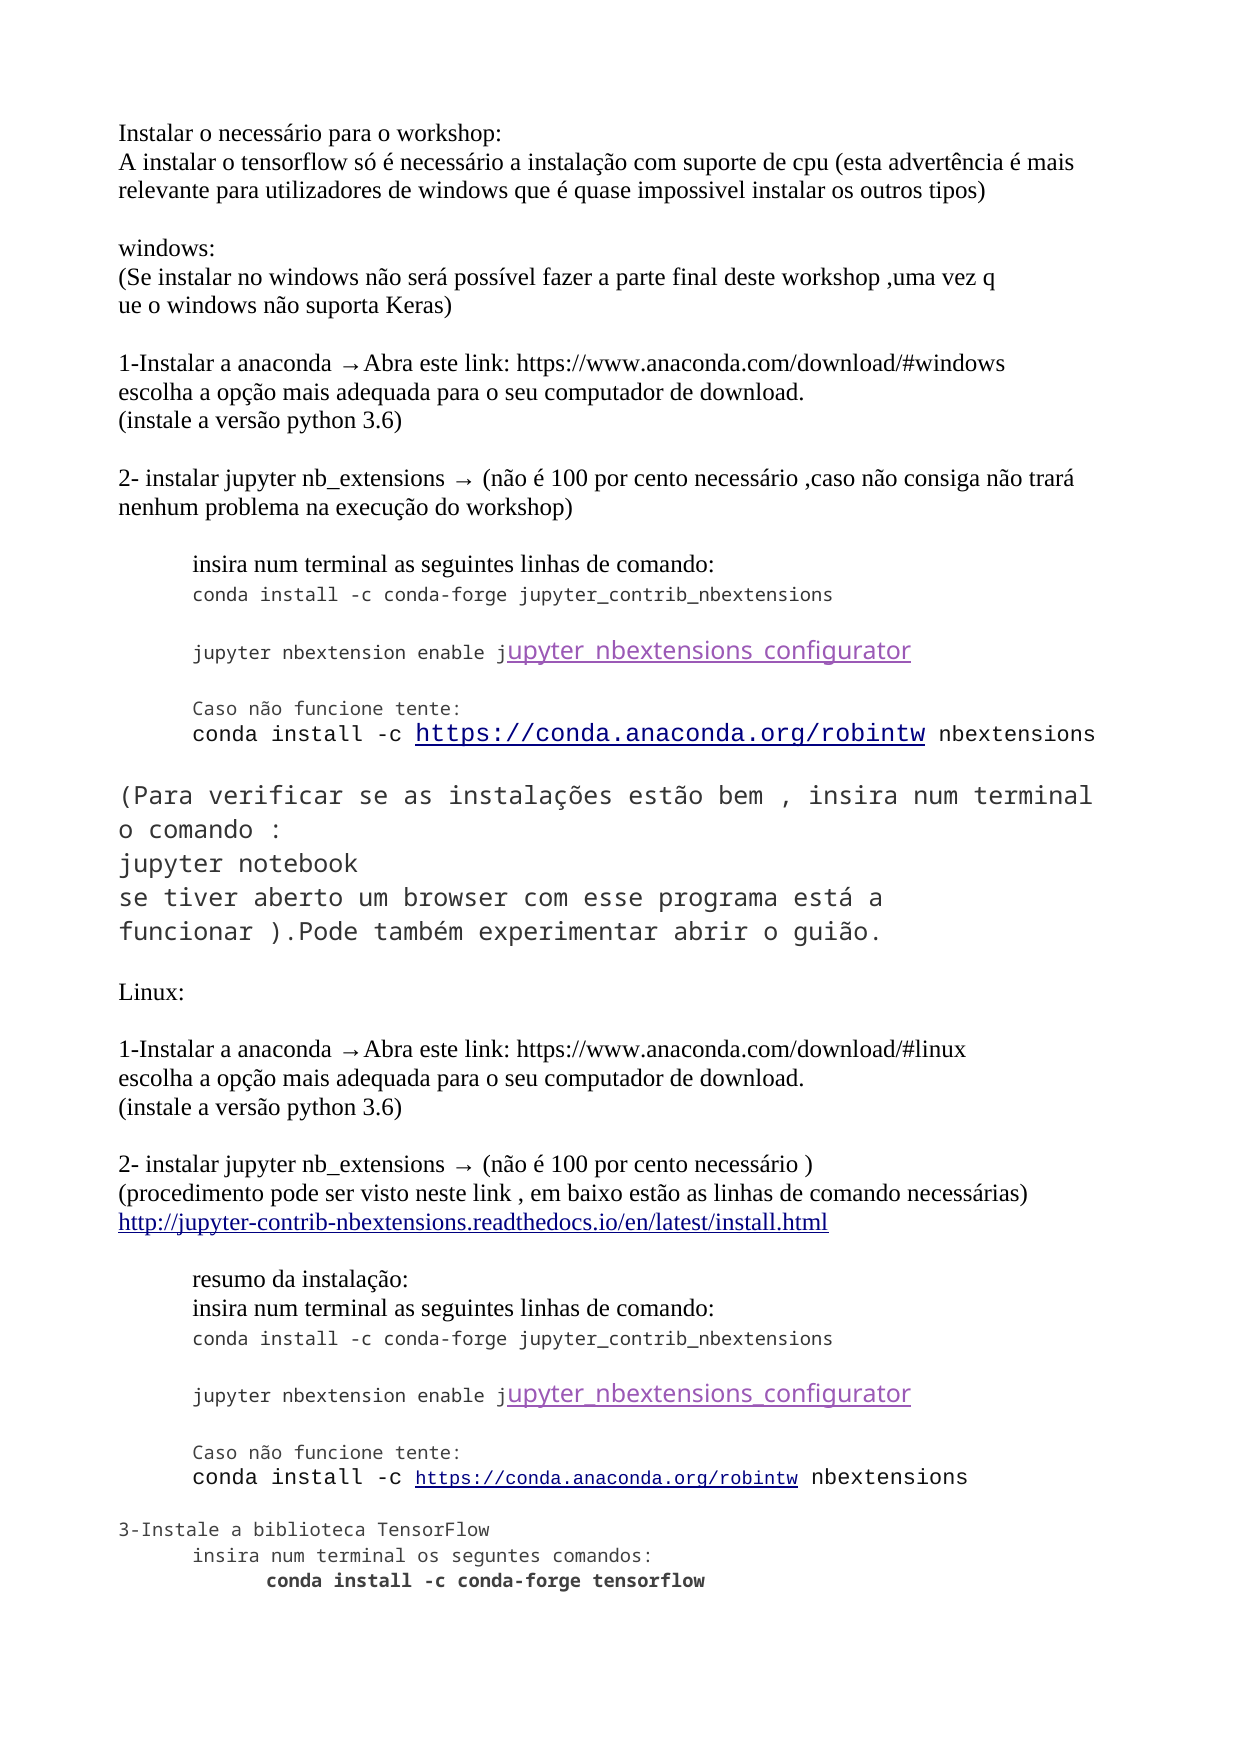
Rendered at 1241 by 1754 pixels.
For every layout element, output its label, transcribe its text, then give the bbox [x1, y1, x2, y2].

text insira num terminal as seguintes linhas de comando: [118, 549, 1122, 578]
text windows: [118, 233, 1122, 262]
text 1-Instalar a anaconda →Abra este link: https://www.anaconda.com/download/#linux [118, 1034, 1122, 1063]
text (Se instalar no windows não será possível fazer a parte final deste workshop ,uma vez q [118, 262, 1122, 291]
text (Para verificar se as instalações estão bem , insira num terminal o comando : [118, 778, 1122, 846]
text 1-Instalar a anaconda →Abra este link: https://www.anaconda.com/download/#windows [118, 348, 1122, 377]
text escolha a opção mais adequada para o seu computador de download. [118, 1063, 1122, 1092]
text Instalar o necessário para o workshop: [118, 118, 1122, 147]
text conda install -c conda-forge tensorflow [118, 1568, 1122, 1593]
text Caso não funcione tente: [118, 1439, 1122, 1464]
text 2- instalar jupyter nb_extensions → (não é 100 por cento necessário ,caso não consiga não trará nenhum problema na execução do workshop) [118, 463, 1122, 521]
text (procedimento pode ser visto neste link , em baixo estão as linhas de comando necessárias) [118, 1178, 1122, 1207]
text se tiver aberto um browser com esse programa está a funcionar ).Pode também experimentar abrir o guião. [118, 880, 1122, 948]
text jupyter nbextension enable jupyter_nbextensions_configurator [118, 1376, 1122, 1410]
text jupyter notebook [118, 846, 1122, 880]
text escolha a opção mais adequada para o seu computador de download. [118, 377, 1122, 406]
text 2- instalar jupyter nb_extensions → (não é 100 por cento necessário ) [118, 1149, 1122, 1178]
text resumo da instalação: [118, 1264, 1122, 1293]
text http://jupyter-contrib-nbextensions.readthedocs.io/en/latest/install.html [118, 1207, 1122, 1236]
text (instale a versão python 3.6) [118, 406, 1122, 434]
text jupyter nbextension enable jupyter_nbextensions_configurator [118, 632, 1122, 666]
text conda install -c https://conda.anaconda.org/robintw nbextensions [118, 1464, 1122, 1491]
text 3-Instale a biblioteca TensorFlow [118, 1517, 1122, 1542]
text A instalar o tensorflow só é necessário a instalação com suporte de cpu (esta advertência é mais relevante para utilizadores de windows que é quase impossivel instalar os outros tipos) [118, 147, 1122, 204]
text conda install -c conda-forge jupyter_contrib_nbextensions [118, 1322, 1122, 1351]
text ue o windows não suporta Keras) [118, 291, 1122, 319]
text (instale a versão python 3.6) [118, 1092, 1122, 1121]
text conda install -c https://conda.anaconda.org/robintw nbextensions [118, 721, 1122, 749]
text conda install -c conda-forge jupyter_contrib_nbextensions [118, 578, 1122, 607]
text insira num terminal os seguntes comandos: [118, 1542, 1122, 1568]
text insira num terminal as seguintes linhas de comando: [118, 1293, 1122, 1322]
text Caso não funcione tente: [118, 695, 1122, 721]
text Linux: [118, 977, 1122, 1006]
